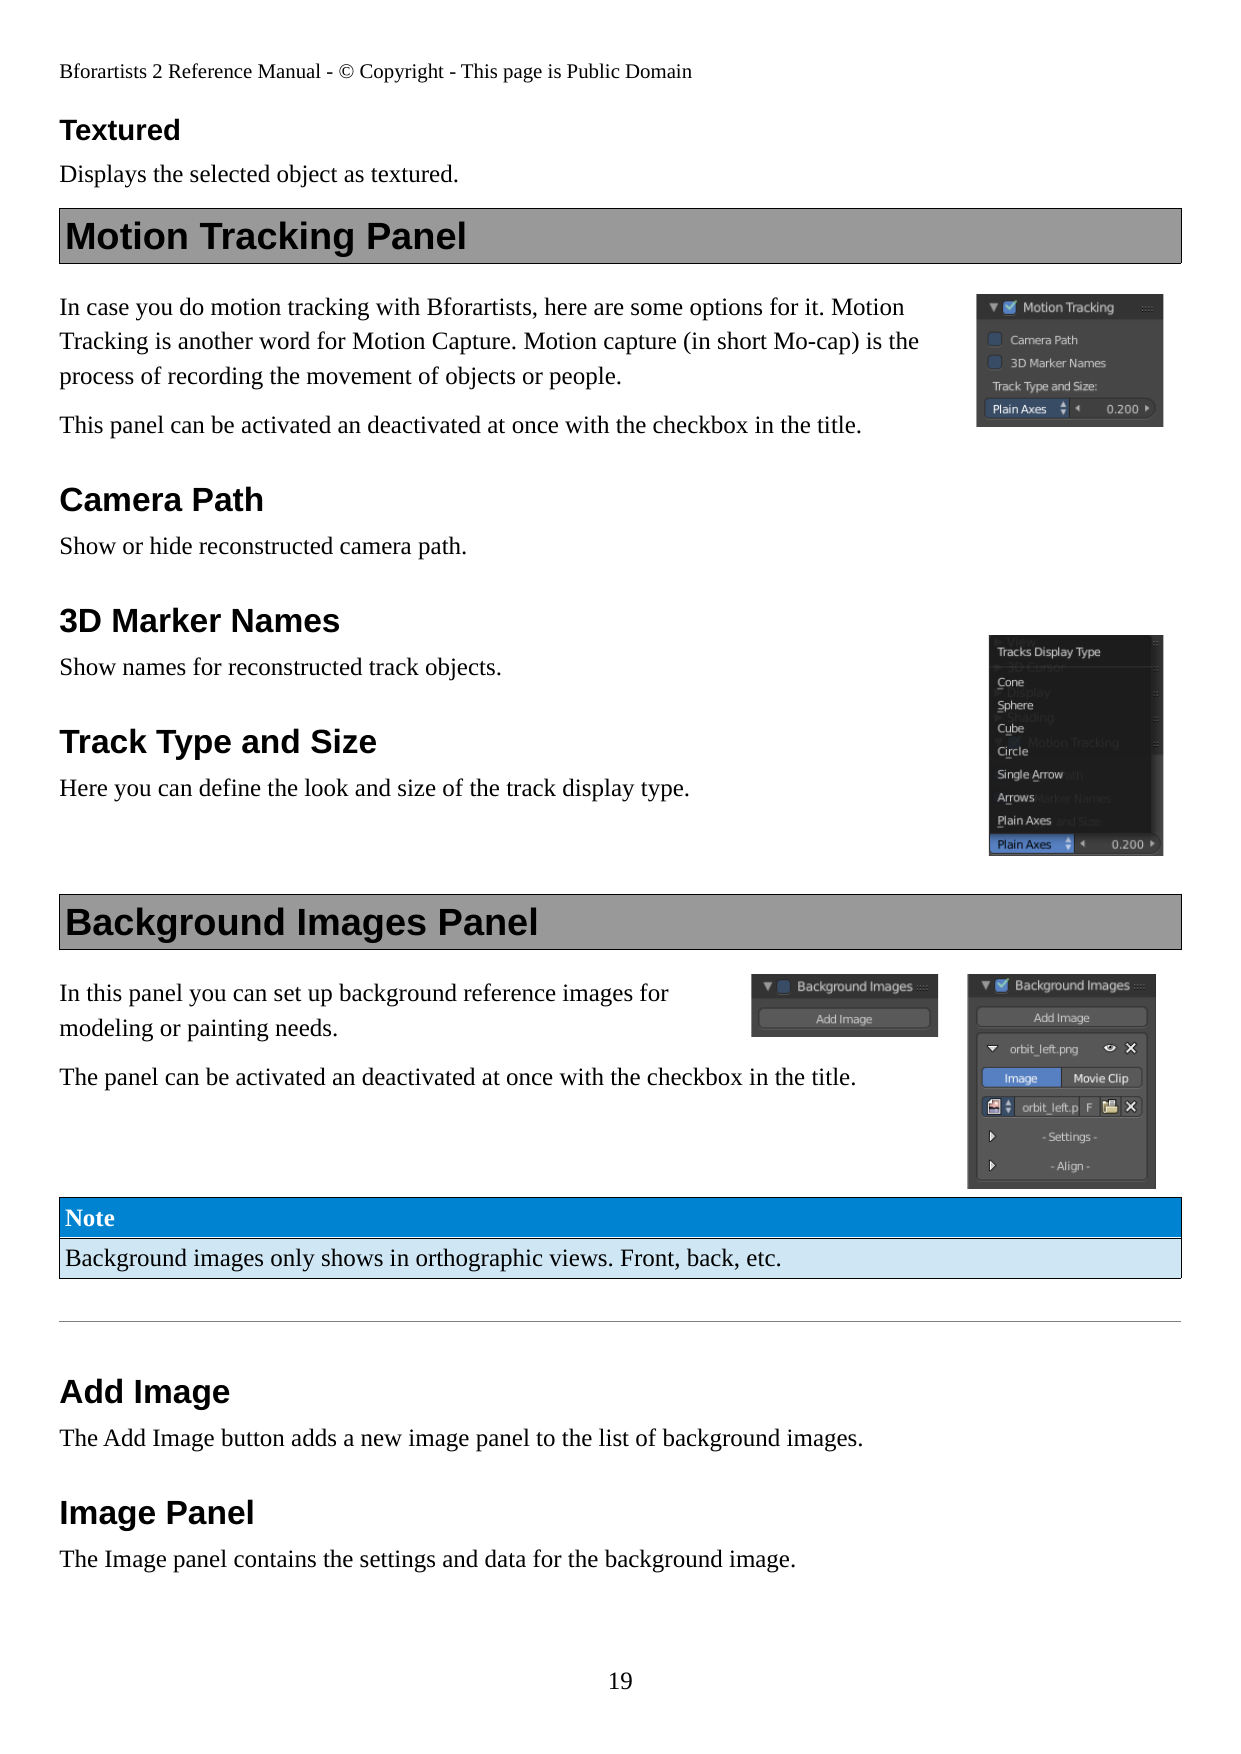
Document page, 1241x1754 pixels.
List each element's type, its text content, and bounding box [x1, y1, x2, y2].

text This panel can be activated an deactivated at once with the checkbox in the title. [59, 410, 1181, 439]
subtitle Camera Path [59, 480, 1181, 518]
subtitle Textured [59, 113, 1181, 146]
subtitle Image Panel [59, 1493, 1181, 1531]
subtitle [1164, 722, 1181, 761]
table_header Note [60, 1198, 1181, 1237]
text In case you do motion tracking with Bforartists, here are some options for it. Motion Tracking is another word for Motion Capture. Motion capture (in short Mo-cap) is the process of recording the movement of objects or people. [59, 292, 1181, 390]
picture [976, 294, 1164, 427]
text Here you can define the look and size of the track display type. [59, 773, 988, 802]
subtitle Add Image [59, 1372, 1181, 1410]
text In this panel you can set up background reference images for modeling or painting needs. [59, 978, 967, 1041]
table_header Background Images Panel [60, 895, 1181, 949]
text The panel can be activated an deactivated at once with the checkbox in the title. [59, 1062, 967, 1091]
picture [751, 974, 939, 1037]
picture [988, 635, 1164, 856]
subtitle 3D Marker Names [59, 601, 1181, 639]
picture [967, 974, 1156, 1189]
text The Image panel contains the settings and data for the background image. [59, 1544, 1181, 1572]
text Show names for reconstructed track objects. [59, 652, 988, 681]
text The Add Image button adds a new image panel to the list of background images. [59, 1423, 1181, 1451]
text Displays the selected object as textured. [59, 159, 1181, 188]
text Show or hide reconstructed camera path. [59, 531, 1181, 560]
table_header Motion Tracking Panel [60, 209, 1181, 263]
subtitle Track Type and Size [59, 722, 988, 761]
table_cell Background images only shows in orthographic views. Front, back, etc. [60, 1239, 1181, 1278]
